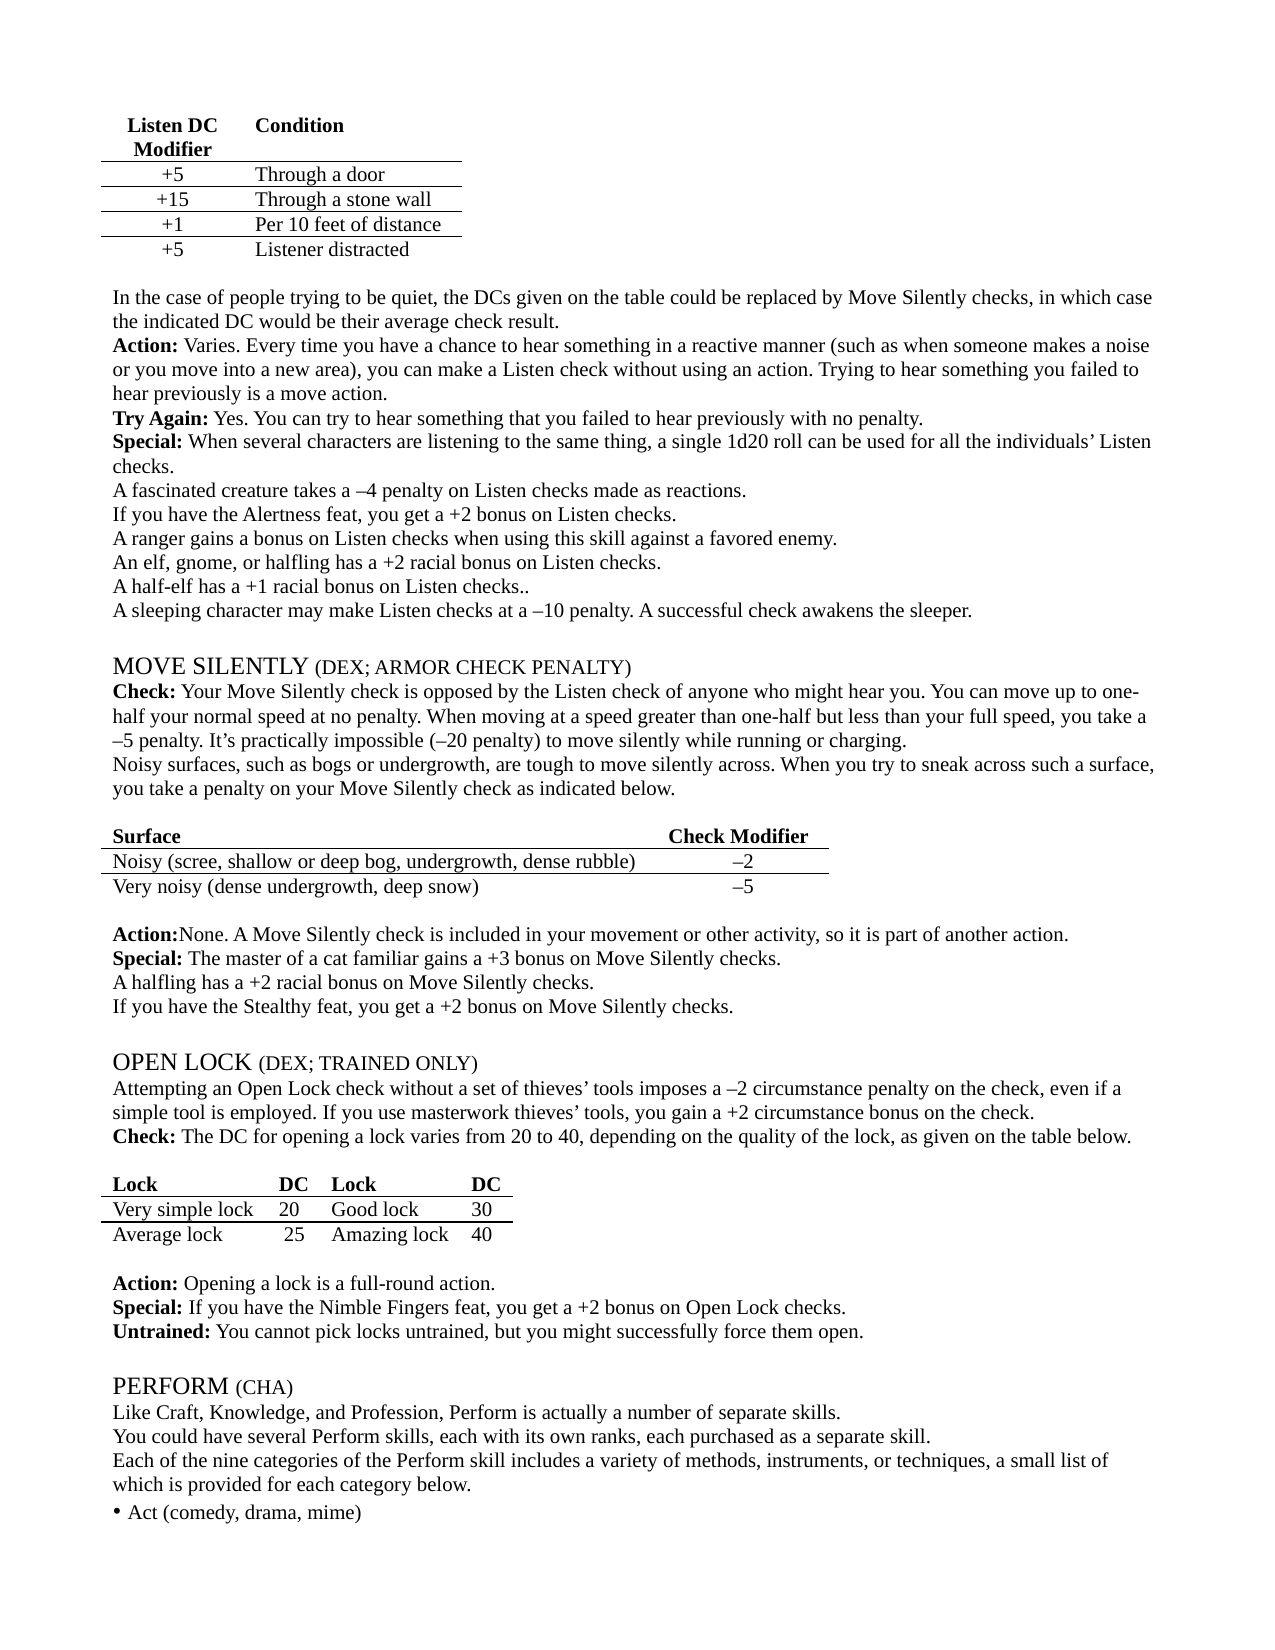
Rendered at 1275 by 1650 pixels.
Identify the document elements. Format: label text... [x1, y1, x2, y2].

table_cell –5 [657, 874, 829, 898]
table_cell Per 10 feet of distance [244, 212, 462, 236]
table_header DC [267, 1172, 320, 1196]
text An elf, gnome, or halfling has a +2 racial bonus on Listen checks. [112, 550, 1162, 574]
table_header DC [460, 1172, 513, 1196]
text PERFORM (CHA) [112, 1371, 1162, 1400]
table_cell +1 [101, 212, 244, 236]
table_header Listen DC Modifier [101, 113, 244, 161]
text Check: Your Move Silently check is opposed by the Listen check of anyone who might hear you. You can move up to one-half your normal speed at no penalty. When moving at a speed greater than one-half but less than your full speed, you take a –5 penalty. It’s practically impossible (–20 penalty) to move silently while running or charging. [112, 679, 1162, 752]
table_header Condition [244, 113, 462, 161]
table_cell Average lock [101, 1223, 267, 1246]
text A halfling has a +2 racial bonus on Move Silently checks. [112, 970, 1162, 994]
table_cell Very noisy (dense undergrowth, deep snow) [101, 874, 657, 898]
text Special: When several characters are listening to the same thing, a single 1d20 roll can be used for all the individuals’ Listen checks. [112, 429, 1162, 478]
table_cell 25 [267, 1223, 320, 1246]
table_cell Through a stone wall [244, 187, 462, 211]
table_cell +5 [101, 237, 244, 261]
text In the case of people trying to be quiet, the DCs given on the table could be replaced by Move Silently checks, in which case the indicated DC would be their average check result. [112, 285, 1162, 333]
table_cell +5 [101, 162, 244, 186]
table_cell –2 [657, 849, 829, 873]
text Special: If you have the Nimble Fingers feat, you get a +2 bonus on Open Lock checks. [112, 1294, 1162, 1319]
text A sleeping character may make Listen checks at a –10 penalty. A successful check awakens the sleeper. [112, 598, 1162, 622]
table_cell 20 [267, 1197, 320, 1221]
table_cell Noisy (scree, shallow or deep bog, undergrowth, dense rubble) [101, 849, 657, 873]
table_cell Good lock [320, 1197, 460, 1221]
table_header Surface [101, 824, 657, 848]
table_header Lock [320, 1172, 460, 1196]
text A half-elf has a +1 racial bonus on Listen checks.. [112, 574, 1162, 598]
text Action:None. A Move Silently check is included in your movement or other activity, so it is part of another action. [112, 922, 1162, 946]
text MOVE SILENTLY (DEX; ARMOR CHECK PENALTY) [112, 651, 1162, 679]
text OPEN LOCK (DEX; TRAINED ONLY) [112, 1047, 1162, 1076]
table_cell +15 [101, 187, 244, 211]
text Special: The master of a cat familiar gains a +3 bonus on Move Silently checks. [112, 946, 1162, 970]
table_cell Very simple lock [101, 1197, 267, 1221]
table_header Check Modifier [657, 824, 829, 848]
table_cell 30 [460, 1197, 513, 1221]
table_cell Listener distracted [244, 237, 462, 261]
table_cell Amazing lock [320, 1223, 460, 1246]
text Try Again: Yes. You can try to hear something that you failed to hear previously with no penalty. [112, 405, 1162, 429]
text Action: Opening a lock is a full-round action. [112, 1271, 1162, 1294]
text Noisy surfaces, such as bogs or undergrowth, are tough to move silently across. When you try to sneak across such a surface, you take a penalty on your Move Silently check as indicated below. [112, 752, 1162, 800]
text Like Craft, Knowledge, and Profession, Perform is actually a number of separate skills. [112, 1400, 1162, 1424]
text If you have the Stealthy feat, you get a +2 bonus on Move Silently checks. [112, 994, 1162, 1018]
text You could have several Perform skills, each with its own ranks, each purchased as a separate skill. [112, 1424, 1162, 1448]
table_header Lock [101, 1172, 267, 1196]
text If you have the Alertness feat, you get a +2 bonus on Listen checks. [112, 502, 1162, 526]
text Attempting an Open Lock check without a set of thieves’ tools imposes a –2 circumstance penalty on the check, even if a simple tool is employed. If you use masterwork thieves’ tools, you gain a +2 circumstance bonus on the check. [112, 1076, 1162, 1124]
text Each of the nine categories of the Perform skill includes a variety of methods, instruments, or techniques, a small list of which is provided for each category below. [112, 1448, 1162, 1496]
text A ranger gains a bonus on Listen checks when using this skill against a favored enemy. [112, 526, 1162, 550]
text A fascinated creature takes a –4 penalty on Listen checks made as reactions. [112, 478, 1162, 502]
table_cell Through a door [244, 162, 462, 186]
text Check: The DC for opening a lock varies from 20 to 40, depending on the quality of the lock, as given on the table below. [112, 1124, 1162, 1148]
text • Act (comedy, drama, mime) [112, 1496, 1162, 1525]
text Action: Varies. Every time you have a chance to hear something in a reactive manner (such as when someone makes a noise or you move into a new area), you can make a Listen check without using an action. Trying to hear something you failed to hear previously is a move action. [112, 333, 1162, 405]
text Untrained: You cannot pick locks untrained, but you might successfully force them open. [112, 1319, 1162, 1343]
table_cell 40 [460, 1223, 513, 1246]
